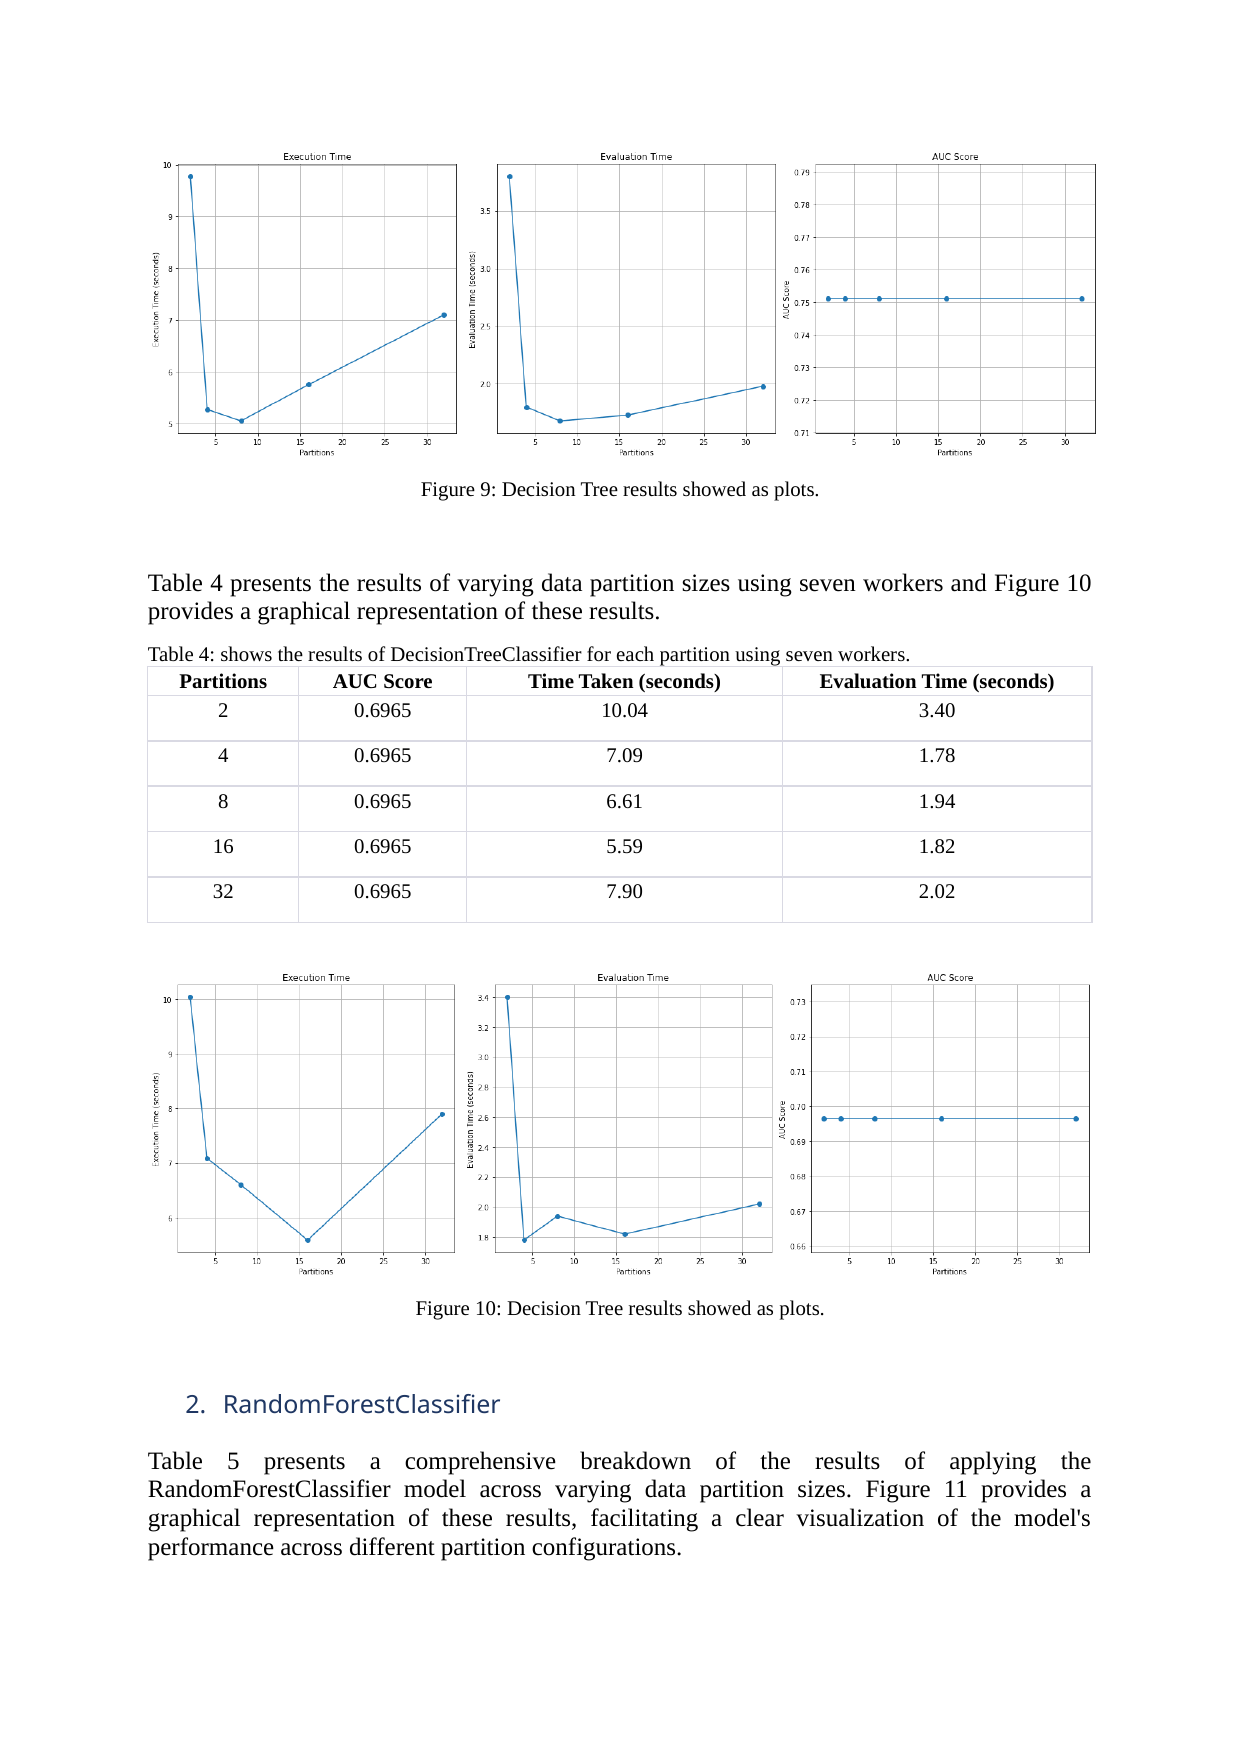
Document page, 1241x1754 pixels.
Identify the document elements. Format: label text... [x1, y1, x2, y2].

table_cell 5.59 [467, 832, 782, 876]
table_cell 2.02 [783, 878, 1091, 922]
subtitle RandomForestClassifier [185, 1387, 1093, 1421]
table_cell 1.78 [783, 742, 1091, 785]
text Table 4: shows the results of DecisionTreeClassifier for each partition using seven workers. [148, 642, 1093, 666]
table_cell 1.94 [783, 787, 1091, 831]
table_header Time Taken (seconds) [467, 667, 782, 694]
table_cell 4 [148, 742, 298, 785]
table_cell 7.09 [467, 742, 782, 785]
table_cell 0.6965 [299, 878, 466, 922]
table_cell 1.82 [783, 832, 1091, 876]
table_cell 16 [148, 832, 298, 876]
table_cell 10.04 [467, 696, 782, 740]
table_cell 0.6965 [299, 787, 466, 831]
table_cell 0.6965 [299, 832, 466, 876]
table_header AUC Score [299, 667, 466, 694]
table_cell 6.61 [467, 787, 782, 831]
table_cell 0.6965 [299, 742, 466, 785]
table_cell 7.90 [467, 878, 782, 922]
text Table 4 presents the results of varying data partition sizes using seven workers and Figure 10 provides a graphical representation of these results. [148, 568, 1093, 625]
table_header Evaluation Time (seconds) [783, 667, 1091, 694]
text Table 5 presents a comprehensive breakdown of the results of applying the RandomForestClassifier model across varying data partition sizes. Figure 11 provides a graphical representation of these results, facilitating a clear visualization of the model's performance across different partition configurations. [148, 1446, 1093, 1561]
table_cell 2 [148, 696, 298, 740]
table_cell 32 [148, 878, 298, 922]
text Figure 9: Decision Tree results showed as plots. [148, 477, 1093, 501]
table_cell 0.6965 [299, 696, 466, 740]
table_cell 3.40 [783, 696, 1091, 740]
table_cell 8 [148, 787, 298, 831]
text Figure 10: Decision Tree results showed as plots. [148, 1296, 1093, 1320]
table_header Partitions [148, 667, 298, 694]
